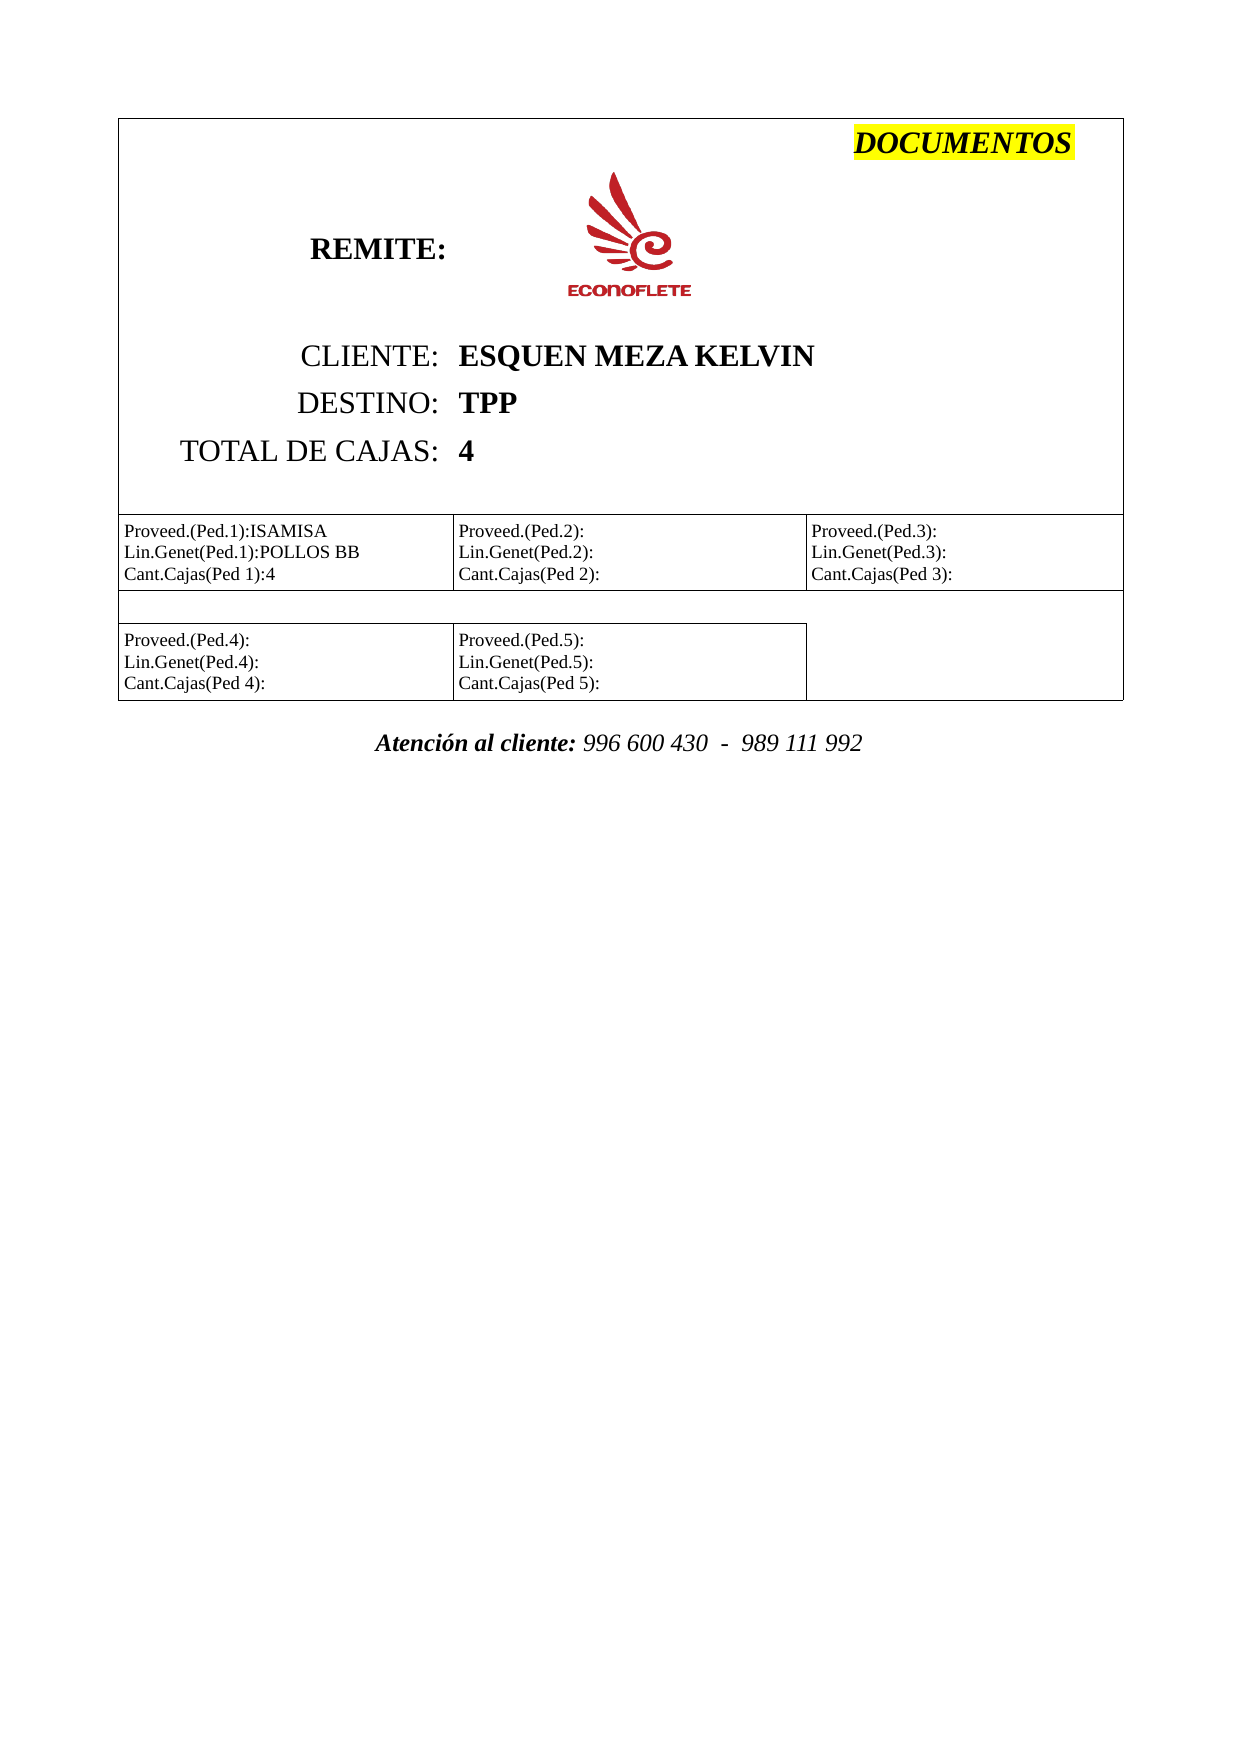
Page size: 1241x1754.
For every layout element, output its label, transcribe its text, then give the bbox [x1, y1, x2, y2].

table_cell REMITE: [119, 166, 453, 332]
table_header [453, 119, 806, 166]
table_cell Proveed.(Ped.5): Lin.Genet(Ped.5): Cant.Cajas(Ped 5): [454, 624, 806, 699]
table_cell [453, 591, 806, 623]
table_cell [453, 474, 806, 514]
table_cell Proveed.(Ped.2): Lin.Genet(Ped.2): Cant.Cajas(Ped 2): [454, 515, 806, 590]
table_cell TOTAL DE CAJAS: [119, 426, 453, 474]
table_cell [119, 591, 453, 623]
table_cell Proveed.(Ped.4): Lin.Genet(Ped.4): Cant.Cajas(Ped 4): [119, 624, 453, 699]
table_cell [806, 474, 1123, 514]
table_cell [453, 166, 806, 332]
text Atención al cliente: 996 600 430 - 989 111 992 [118, 728, 1122, 757]
picture [552, 171, 707, 297]
table_cell 4 [453, 426, 1123, 474]
table_cell [119, 474, 453, 514]
table_cell [807, 623, 1123, 699]
table_cell ESQUEN MEZA KELVIN [453, 332, 1123, 379]
table_cell [806, 166, 1123, 332]
table_cell [806, 379, 1123, 426]
table_cell [806, 591, 1123, 623]
table_header DOCUMENTOS [806, 119, 1123, 166]
table_header [119, 119, 453, 166]
table_cell DESTINO: [119, 379, 453, 426]
table_cell CLIENTE: [119, 332, 453, 379]
table_cell TPP [453, 379, 806, 426]
table_cell Proveed.(Ped.1):ISAMISA Lin.Genet(Ped.1):POLLOS BB Cant.Cajas(Ped 1):4 [119, 515, 453, 590]
table_cell Proveed.(Ped.3): Lin.Genet(Ped.3): Cant.Cajas(Ped 3): [807, 515, 1123, 590]
